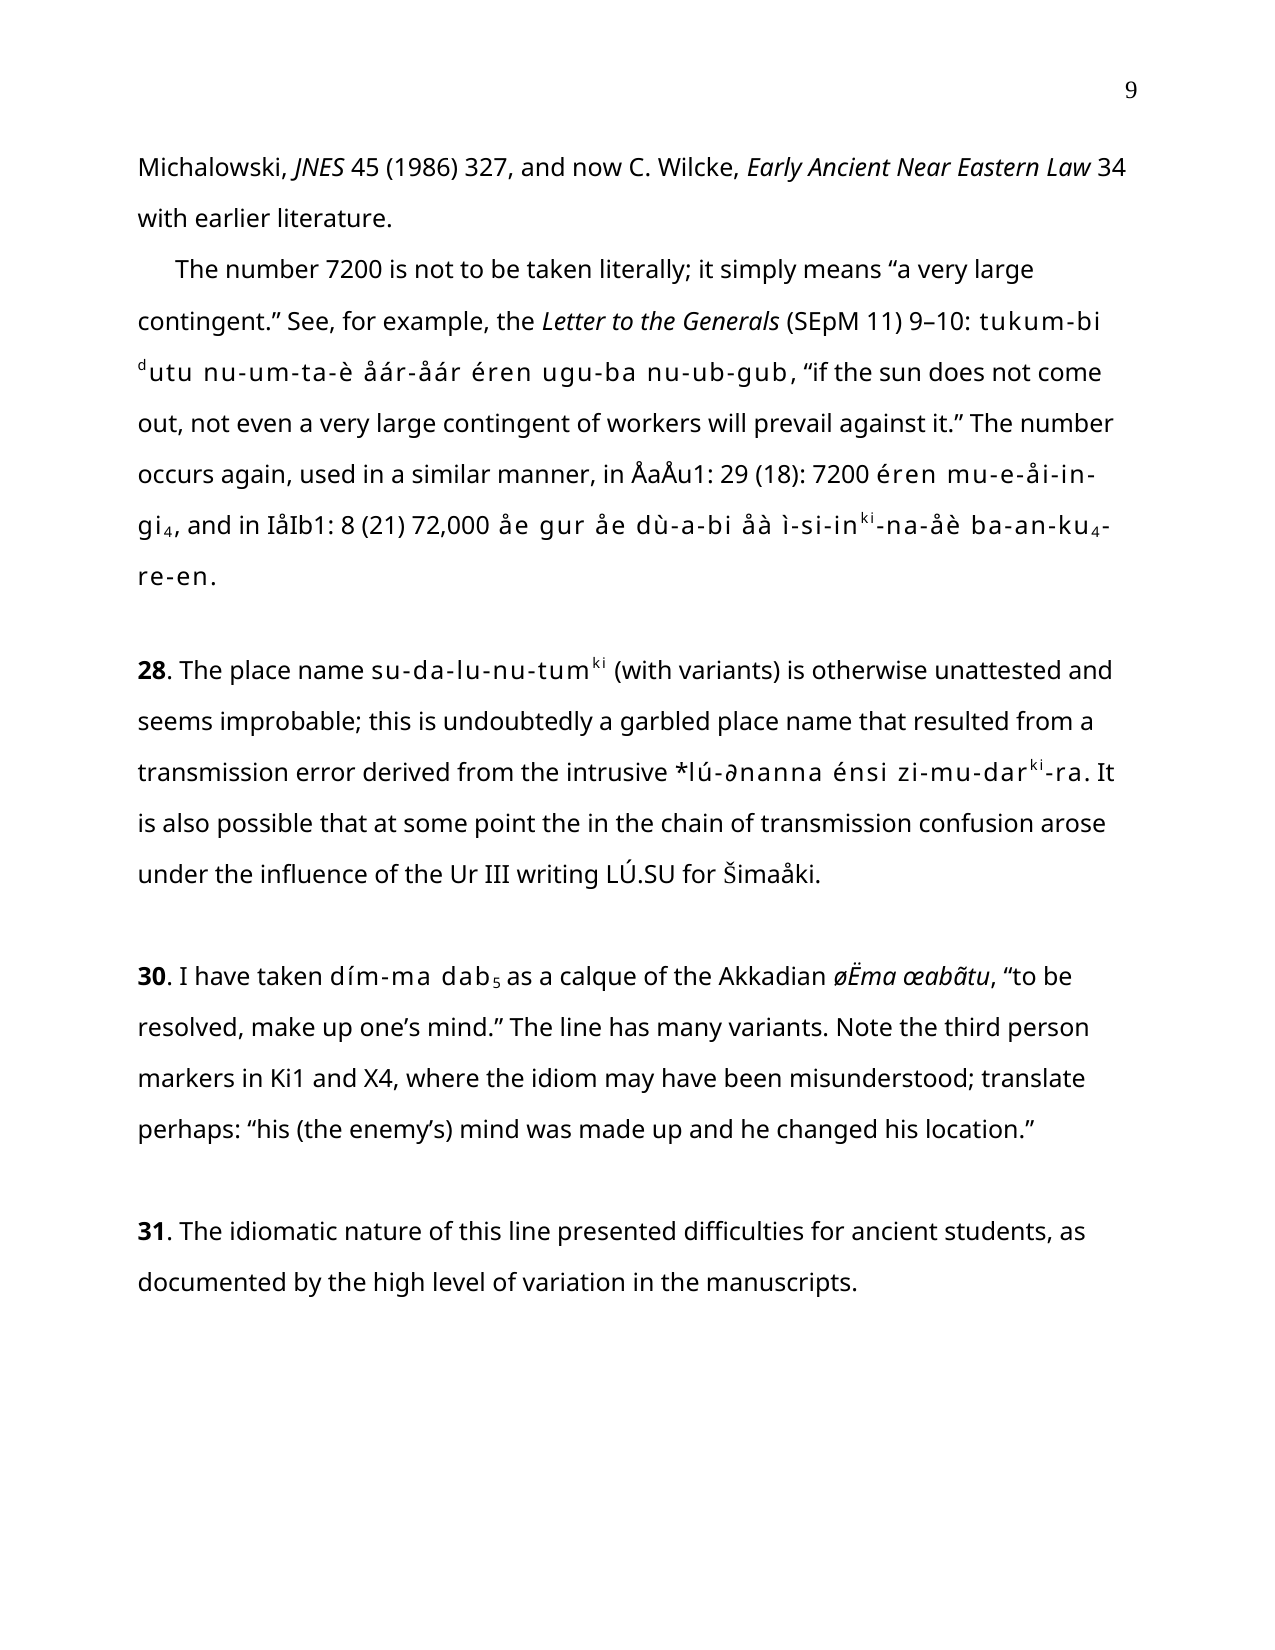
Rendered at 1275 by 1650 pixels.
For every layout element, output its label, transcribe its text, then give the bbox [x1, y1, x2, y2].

text 30. I have taken dím-ma dab5 as a calque of the Akkadian øËma œabãtu, “to be resolved, make up one’s mind.” The line has many variants. Note the third person markers in Ki1 and X4, where the idiom may have been misunderstood; translate perhaps: “his (the enemy’s) mind was made up and he changed his location.” [137, 959, 1138, 1146]
text The number 7200 is not to be taken literally; it simply means “a very large contingent.” See, for example, the Letter to the Generals (SEpM 11) 9–10: tukum-bi dutu nu-um-ta-è åár-åár éren ugu-ba nu-ub-gub, “if the sun does not come out, not even a very large contingent of workers will prevail against it.” The number occurs again, used in a similar manner, in ÅaÅu1: 29 (18): 7200 éren mu-e-åi-in-gi4, and in IåIb1: 8 (21) 72,000 åe gur åe dù-a-bi åà ì-si-inki-na-åè ba-an-ku4-re-en. [137, 252, 1138, 592]
text 28. The place name su-da-lu-nu-tumki (with variants) is otherwise unattested and seems improbable; this is undoubtedly a garbled place name that resulted from a transmission error derived from the intrusive *lú-∂nanna énsi zi-mu-darki-ra. It is also possible that at some point the in the chain of transmission confusion arose under the influence of the Ur III writing LÚ.SU for Šimaåki. [137, 652, 1138, 891]
text 31. The idiomatic nature of this line presented difficulties for ancient students, as documented by the high level of variation in the manuscripts. [137, 1214, 1138, 1299]
text Michalowski, JNES 45 (1986) 327, and now C. Wilcke, Early Ancient Near Eastern Law 34 with earlier literature. [137, 150, 1138, 235]
